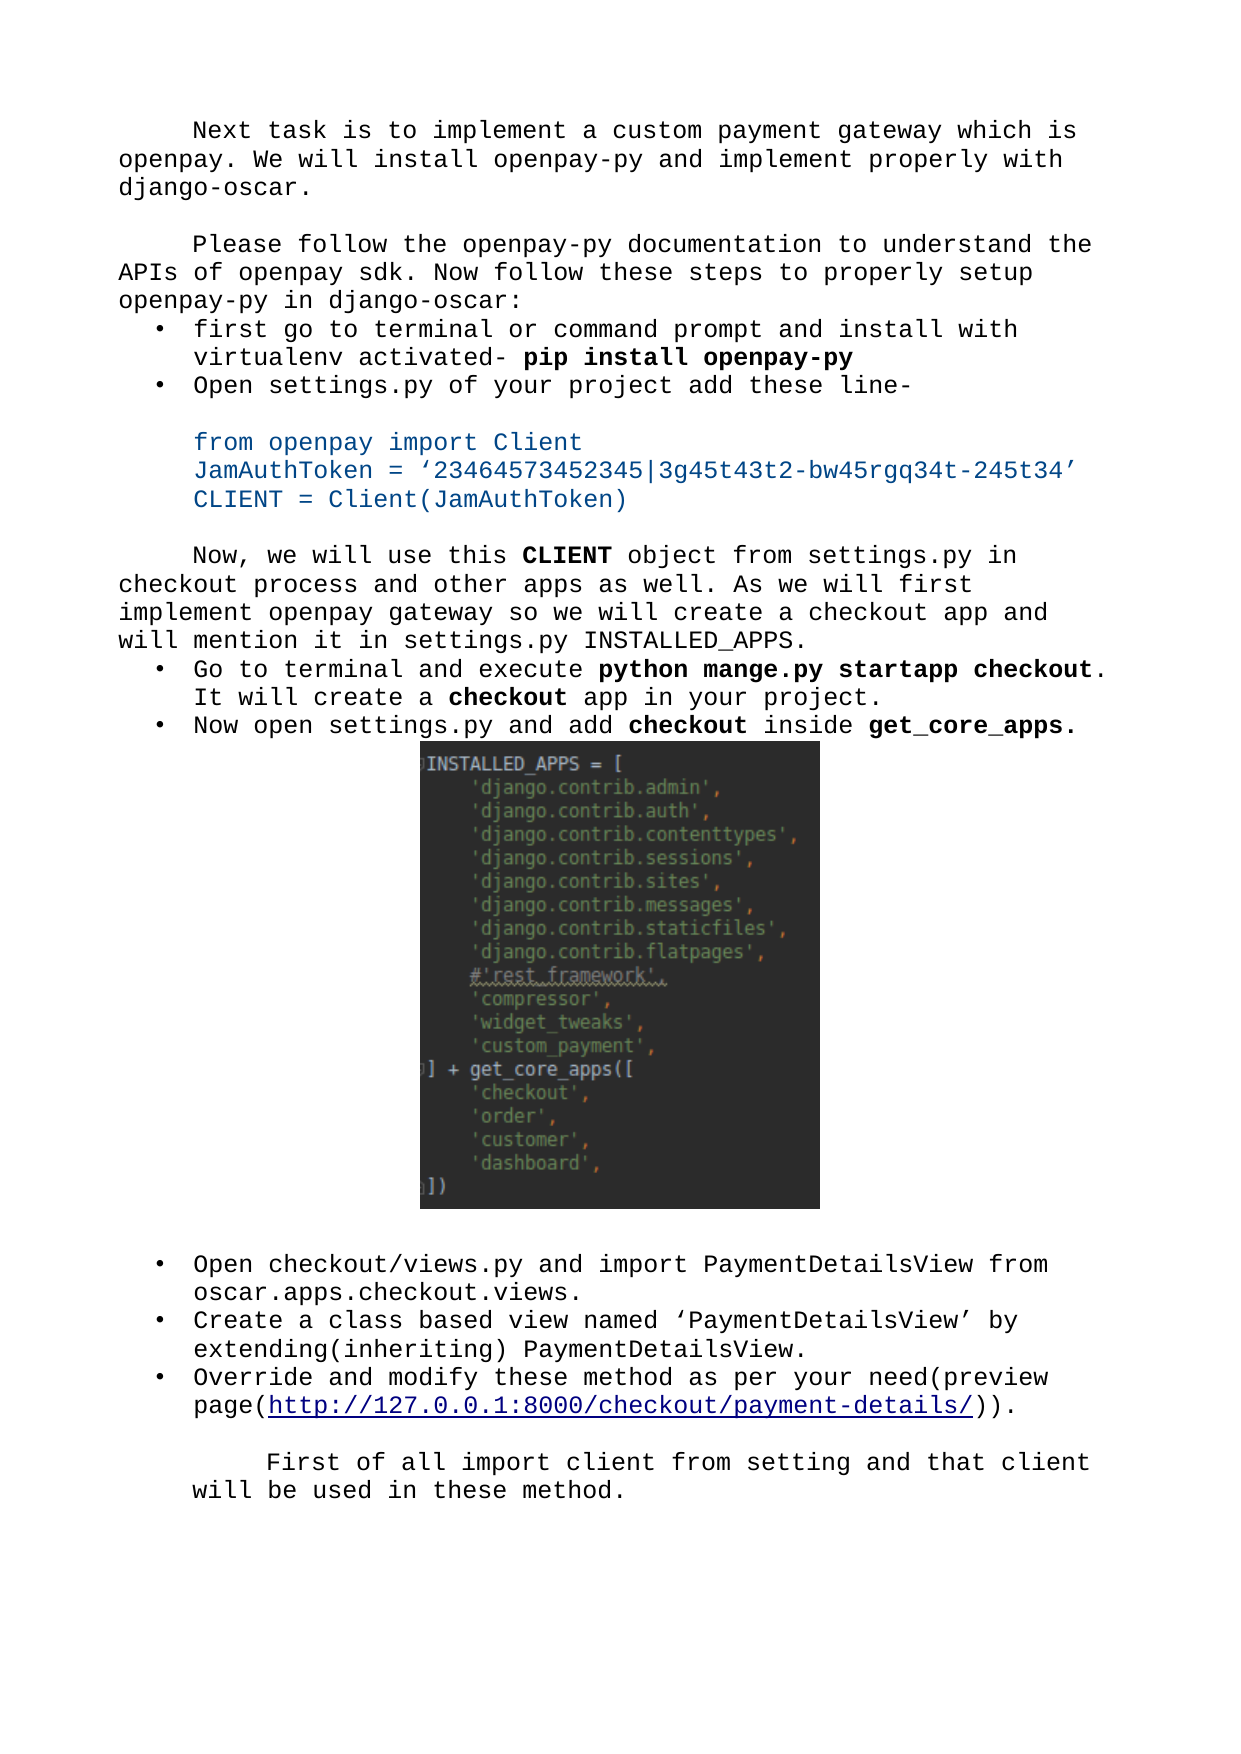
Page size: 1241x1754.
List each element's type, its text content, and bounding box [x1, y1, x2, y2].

list Create a class based view named ‘PaymentDetailsView’ by extending(inheriting) PaymentDetailsView. [156, 1308, 1122, 1365]
list Override and modify these method as per your need(preview page(http://127.0.0.1:8000/checkout/payment-details/)). [156, 1365, 1122, 1421]
picture [420, 741, 820, 1209]
list first go to terminal or command prompt and install with virtualenv activated- pip install openpay-py [156, 316, 1122, 373]
text Now, we will use this CLIENT object from settings.py in checkout process and other apps as well. As we will first implement openpay gateway so we will create a checkout app and will mention it in settings.py INSTALLED_APPS. [118, 543, 1122, 656]
list JamAuthToken = ‘23464573452345|3g45t43t2-bw45rgq34t-245t34’ [156, 458, 1122, 486]
list from openpay import Client [156, 430, 1122, 458]
text Next task is to implement a custom payment gateway which is openpay. We will install openpay-py and implement properly with django-oscar. [118, 118, 1122, 203]
list Go to terminal and execute python mange.py startapp checkout. It will create a checkout app in your project. [156, 656, 1122, 713]
text Please follow the openpay-py documentation to understand the APIs of openpay sdk. Now follow these steps to properly setup openpay-py in django-oscar: [118, 231, 1122, 316]
list Open checkout/views.py and import PaymentDetailsView from oscar.apps.checkout.views. [156, 1251, 1122, 1308]
list Open settings.py of your project add these line- [156, 373, 1122, 401]
list CLIENT = Client(JamAuthToken) [156, 486, 1122, 515]
text First of all import client from setting and that client will be used in these method. [118, 1450, 1122, 1506]
list Now open settings.py and add checkout inside get_core_apps. [156, 713, 1122, 741]
